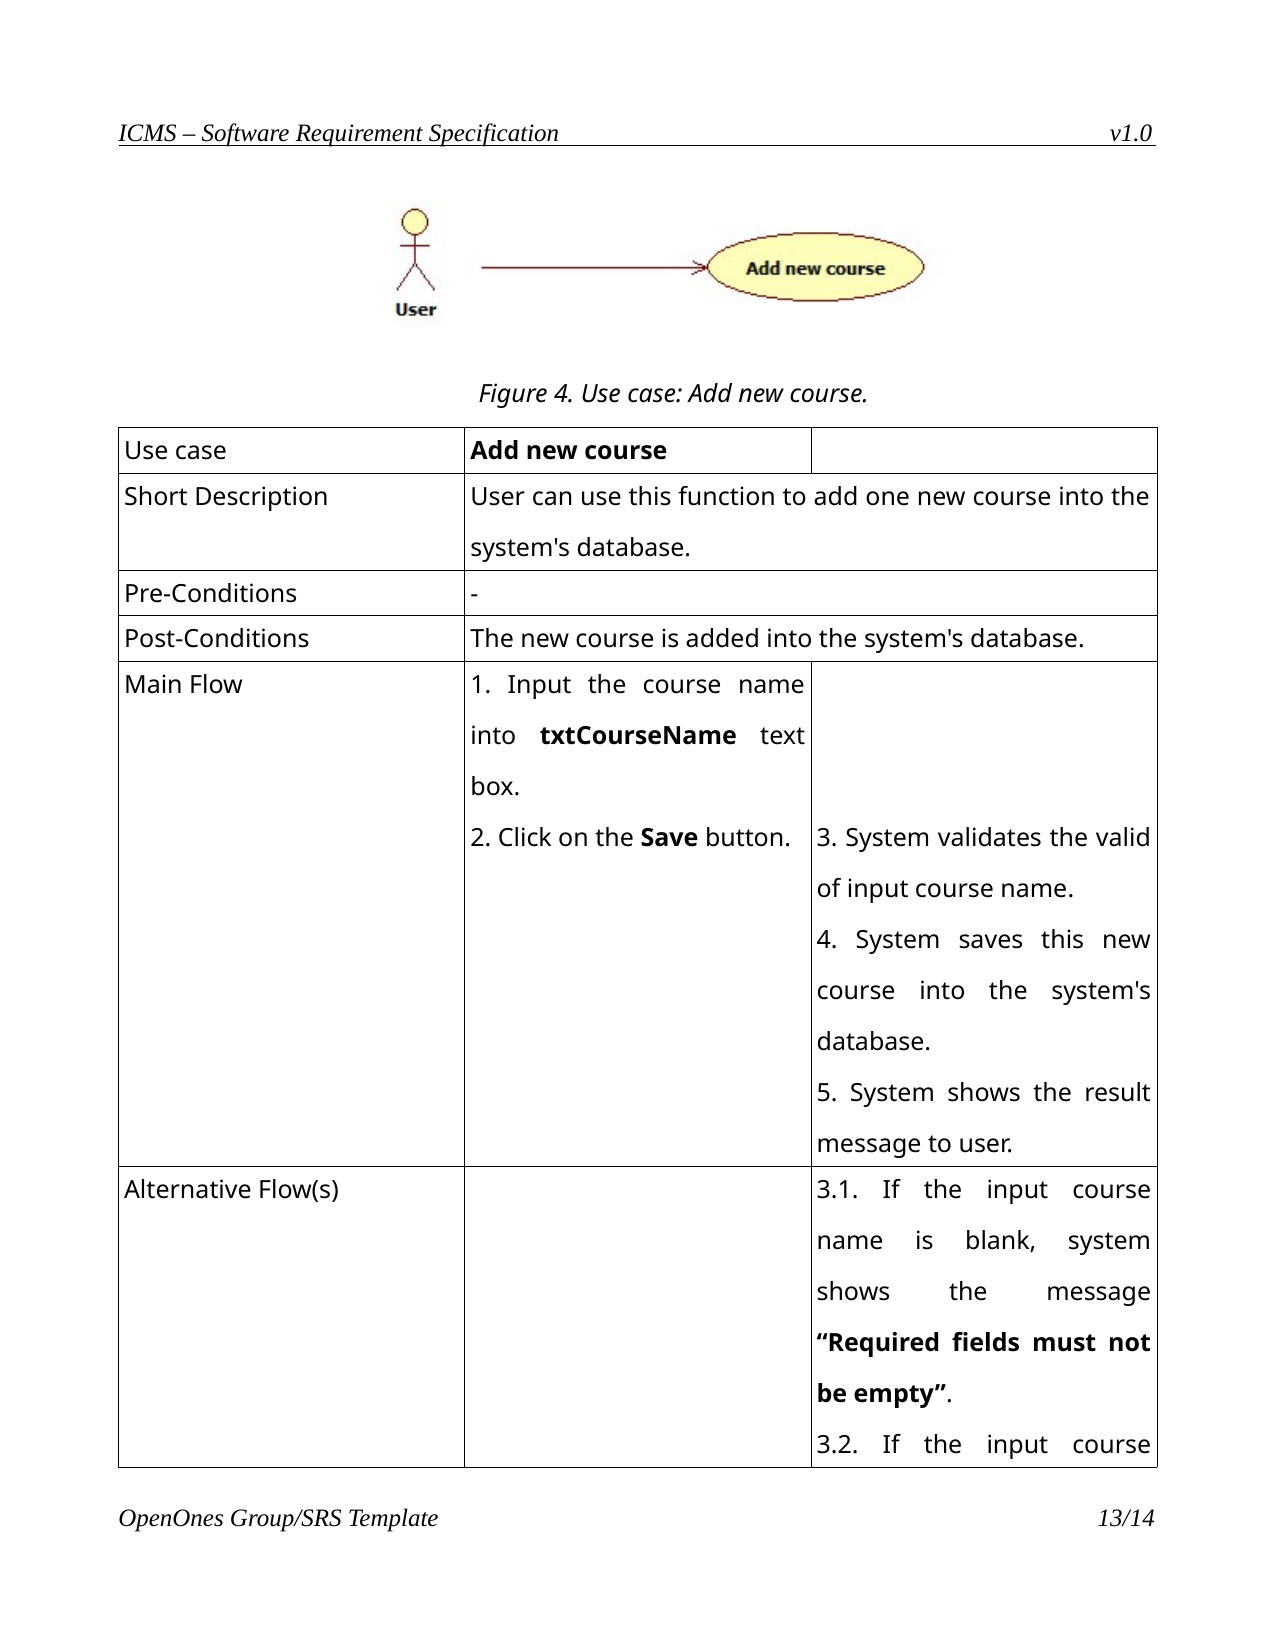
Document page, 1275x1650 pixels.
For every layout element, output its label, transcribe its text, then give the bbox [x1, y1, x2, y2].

table_cell 1. Input the course name into txtCourseName text box. 2. Click on the Save button. [465, 662, 811, 1166]
table_cell - [465, 571, 1157, 615]
list Figure 4. Use case: Add new course. [156, 176, 1157, 410]
table_cell Alternative Flow(s) [119, 1167, 464, 1467]
table_header [812, 428, 1157, 473]
picture [319, 176, 956, 360]
table_cell 3. System validates the valid of input course name. 4. System saves this new course into the system's database. 5. System shows the result message to user. [812, 662, 1157, 1166]
table_cell [465, 1167, 811, 1467]
table_header Use case [119, 428, 464, 473]
table_cell Short Description [119, 474, 464, 569]
table_header Add new course [465, 428, 811, 473]
table_cell Pre-Conditions [119, 571, 464, 615]
table_cell The new course is added into the system's database. [465, 616, 1157, 661]
table_cell 3.1. If the input course name is blank, system shows the message “Required fields must not be empty”. 3.2. If the input course [812, 1167, 1157, 1467]
table_cell Main Flow [119, 662, 464, 1166]
table_cell Post-Conditions [119, 616, 464, 661]
table_cell User can use this function to add one new course into the system's database. [465, 474, 1157, 569]
